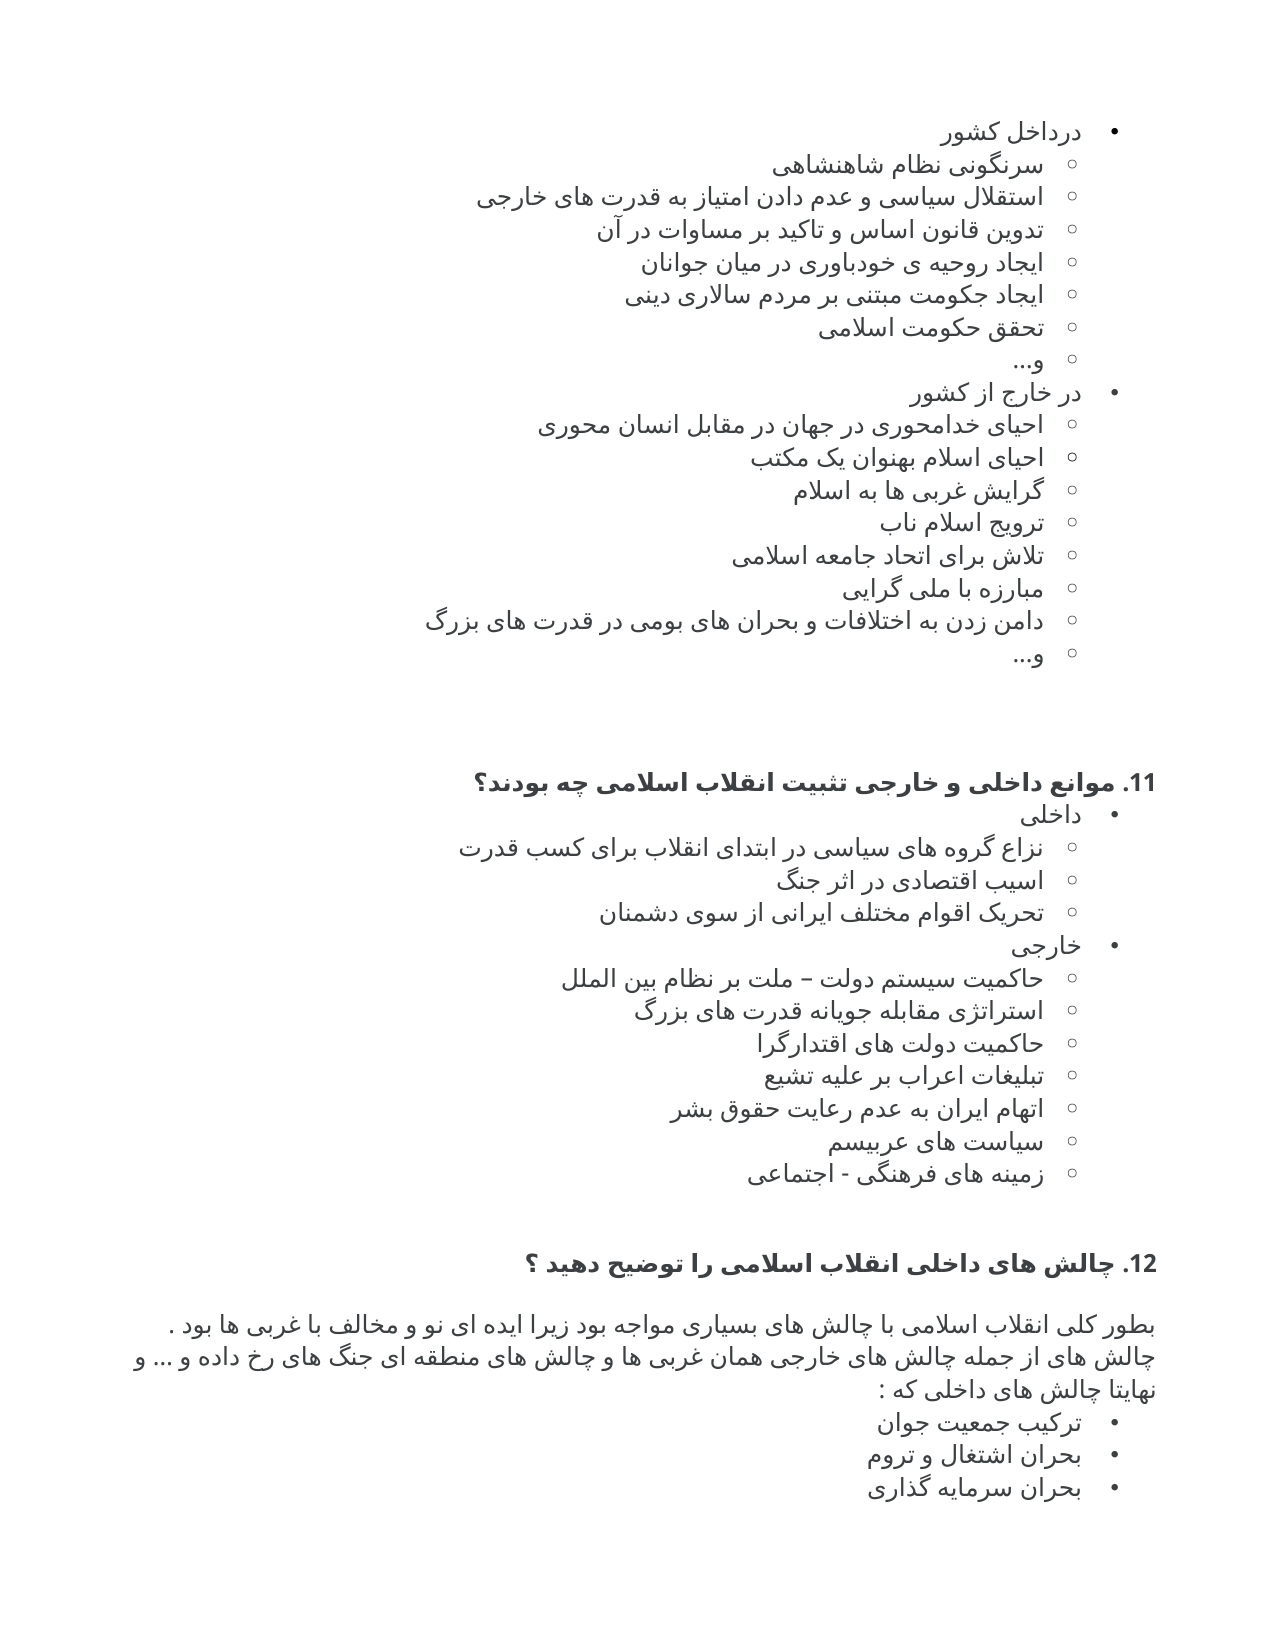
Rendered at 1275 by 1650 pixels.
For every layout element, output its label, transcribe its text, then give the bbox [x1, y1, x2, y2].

list اتهام ایران به عدم رعایت حقوق بشر [118, 1095, 1082, 1128]
list استقلال سیاسی و عدم دادن امتیاز به قدرت های خارجی [118, 183, 1082, 216]
list ترکیب جمعیت جوان [118, 1408, 1119, 1441]
list اسیب اقتصادی در اثر جنگ [118, 867, 1082, 899]
text 12. چالش های داخلی انقلاب اسلامی را توضیح دهید ؟ [118, 1250, 1157, 1282]
list بحران اشتغال و تروم [118, 1441, 1119, 1474]
list سرنگونی نظام شاهنشاهی [118, 151, 1082, 183]
list ایجاد جکومت مبتنی بر مردم سالاری دینی [118, 281, 1082, 314]
list ترویج اسلام ناب [118, 509, 1082, 542]
list داخلی [118, 802, 1119, 834]
list حاکمیت سیستم دولت – ملت بر نظام بین الملل [118, 964, 1082, 997]
list ایجاد روحیه ی خودباوری در میان جوانان [118, 248, 1082, 281]
list سیاست های عربیسم [118, 1128, 1082, 1160]
list دامن زدن به اختلافات و بحران های بومی در قدرت های بزرگ [118, 607, 1082, 640]
list و… [118, 346, 1082, 379]
list تدوین قانون اساس و تاکید بر مساوات در آن [118, 216, 1082, 248]
list مبارزه با ملی گرایی [118, 574, 1082, 607]
list زمینه های فرهنگی - اجتماعی [118, 1160, 1082, 1193]
list احیای اسلام بهنوان یک مکتب [118, 444, 1082, 477]
list حاکمیت دولت های اقتدارگرا [118, 1030, 1082, 1062]
list احیای خدامحوری در جهان در مقابل انسان محوری [118, 412, 1082, 444]
list بحران سرمایه گذاری [118, 1474, 1119, 1506]
list استراتژی مقابله جویانه قدرت های بزرگ [118, 997, 1082, 1030]
list تبلیغات اعراب بر علیه تشیع [118, 1062, 1082, 1095]
list نزاع گروه های سیاسی در ابتدای انقلاب برای کسب قدرت [118, 834, 1082, 867]
list تلاش برای اتحاد جامعه اسلامی [118, 542, 1082, 574]
list تحریک اقوام مختلف ایرانی از سوی دشمنان [118, 899, 1082, 932]
list در خارج از کشور [118, 379, 1119, 412]
list و... [118, 640, 1082, 672]
list درداخل کشور [118, 118, 1119, 151]
text بطور کلی انقلاب اسلامی با چالش های بسیاری مواجه بود زیرا ایده ای نو و مخالف با غربی ها بود . چالش های از جمله چالش های خارجی همان غربی ها و چالش های منطقه ای جنگ های رخ داده و … و نهایتا چالش های داخلی که : [118, 1311, 1157, 1408]
list خارجی [118, 932, 1119, 964]
text 11. موانع داخلی و خارجی تثبیت انقلاب اسلامی چه بودند؟ [118, 769, 1157, 802]
list گرایش غربی ها به اسلام [118, 477, 1082, 509]
list تحقق حکومت اسلامی [118, 314, 1082, 346]
